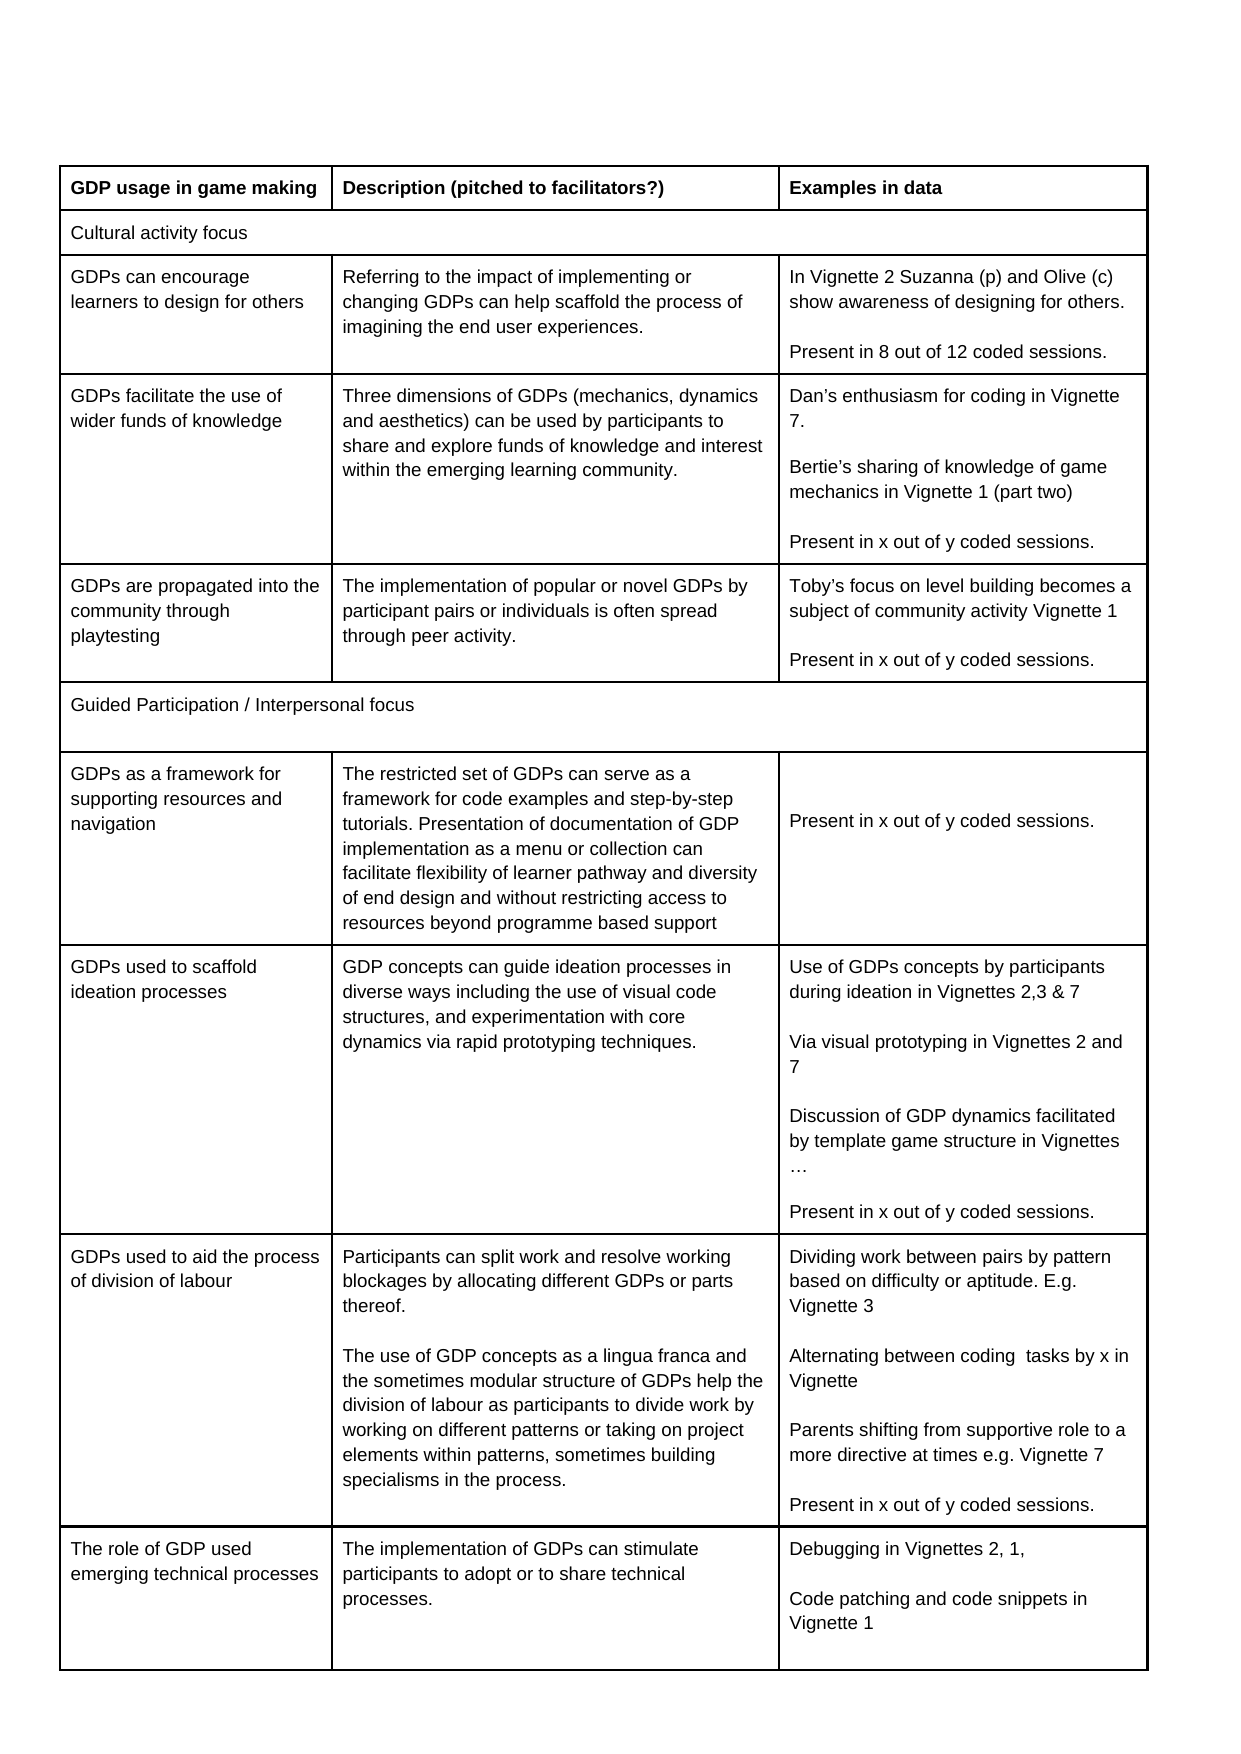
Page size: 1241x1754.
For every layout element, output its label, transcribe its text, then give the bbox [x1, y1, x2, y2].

table_header GDP usage in game making [61, 167, 331, 209]
table_cell The restricted set of GDPs can serve as a framework for code examples and step-by-step tutorials. Presentation of documentation of GDP implementation as a menu or collection can facilitate flexibility of learner pathway and diversity of end design and without restricting access to resources beyond programme based support [333, 753, 778, 944]
table_cell Present in x out of y coded sessions. [780, 753, 1146, 944]
table_cell Three dimensions of GDPs (mechanics, dynamics and aesthetics) can be used by participants to share and explore funds of knowledge and interest within the emerging learning community. [333, 375, 778, 562]
table_header Description (pitched to facilitators?) [333, 167, 778, 209]
table_cell Participants can split work and resolve working blockages by allocating different GDPs or parts thereof. The use of GDP concepts as a lingua franca and the sometimes modular structure of GDPs help the division of labour as participants to divide work by working on different patterns or taking on project elements within patterns, sometimes building specialisms in the process. [333, 1235, 778, 1525]
table_cell GDPs as a framework for supporting resources and navigation [61, 753, 331, 944]
table_cell Toby’s focus on level building becomes a subject of community activity Vignette 1 Present in x out of y coded sessions. [780, 565, 1146, 681]
table_cell Dan’s enthusiasm for coding in Vignette 7. Bertie’s sharing of knowledge of game mechanics in Vignette 1 (part two) Present in x out of y coded sessions. [780, 375, 1146, 562]
table_cell The implementation of GDPs can stimulate participants to adopt or to share technical processes. [333, 1528, 778, 1669]
table_cell The implementation of popular or novel GDPs by participant pairs or individuals is often spread through peer activity. [333, 565, 778, 681]
table_cell GDPs facilitate the use of wider funds of knowledge [61, 375, 331, 562]
table_cell Debugging in Vignettes 2, 1, Code patching and code snippets in Vignette 1 [780, 1528, 1146, 1669]
table_cell Guided Participation / Interpersonal focus [61, 683, 1146, 751]
table_cell Cultural activity focus [61, 211, 1146, 253]
table_cell GDP concepts can guide ideation processes in diverse ways including the use of visual code structures, and experimentation with core dynamics via rapid prototyping techniques. [333, 946, 778, 1233]
table_cell GDPs used to aid the process of division of labour [61, 1235, 331, 1525]
table_cell Dividing work between pairs by pattern based on difficulty or aptitude. E.g. Vignette 3 Alternating between coding tasks by x in Vignette Parents shifting from supportive role to a more directive at times e.g. Vignette 7 Present in x out of y coded sessions. [780, 1235, 1146, 1525]
table_cell GDPs used to scaffold ideation processes [61, 946, 331, 1233]
table_cell Referring to the impact of implementing or changing GDPs can help scaffold the process of imagining the end user experiences. [333, 256, 778, 372]
table_cell GDPs can encourage learners to design for others [61, 256, 331, 372]
table_cell Use of GDPs concepts by participants during ideation in Vignettes 2,3 & 7 Via visual prototyping in Vignettes 2 and 7 Discussion of GDP dynamics facilitated by template game structure in Vignettes … Present in x out of y coded sessions. [780, 946, 1146, 1233]
table_cell GDPs are propagated into the community through playtesting [61, 565, 331, 681]
table_cell In Vignette 2 Suzanna (p) and Olive (c) show awareness of designing for others. Present in 8 out of 12 coded sessions. [780, 256, 1146, 372]
table_header Examples in data [780, 167, 1146, 209]
table_cell The role of GDP used emerging technical processes [61, 1528, 331, 1669]
